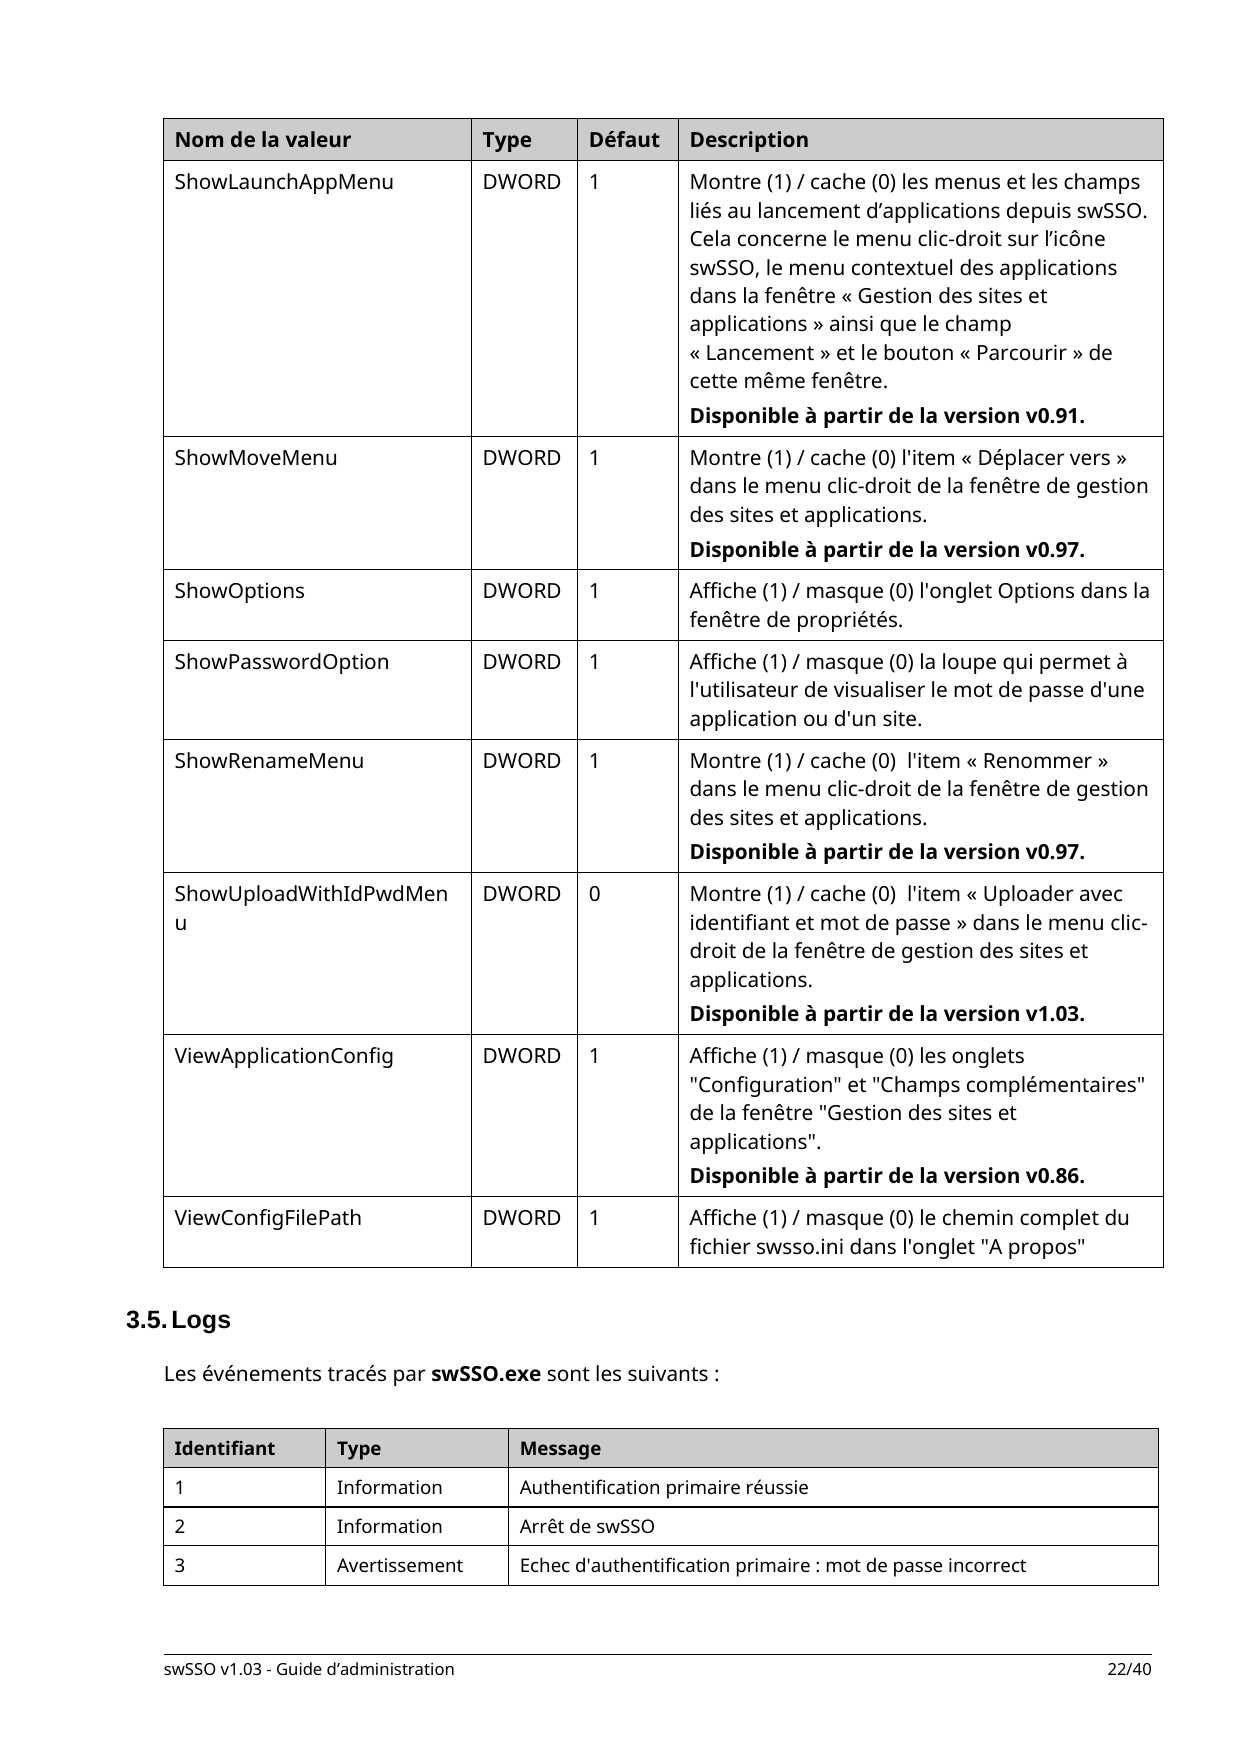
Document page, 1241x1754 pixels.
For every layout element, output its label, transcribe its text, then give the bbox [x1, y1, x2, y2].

table_cell Montre (1) / cache (0) les menus et les champs liés au lancement d’applications depuis swSSO. Cela concerne le menu clic-droit sur l’icône swSSO, le menu contextuel des applications dans la fenêtre « Gestion des sites et applications » ainsi que le champ « Lancement » et le bouton « Parcourir » de cette même fenêtre. Disponible à partir de la version v0.91. [679, 161, 1163, 436]
table_cell 0 [578, 873, 678, 1034]
table_cell Montre (1) / cache (0) l'item « Déplacer vers » dans le menu clic-droit de la fenêtre de gestion des sites et applications. Disponible à partir de la version v0.97. [679, 437, 1163, 569]
table_cell ShowMoveMenu [164, 437, 471, 569]
table_cell Authentification primaire réussie [509, 1468, 1158, 1506]
table_header Nom de la valeur [164, 119, 471, 160]
table_header Message [509, 1429, 1158, 1467]
table_cell Arrêt de swSSO [509, 1508, 1158, 1545]
table_cell 3 [164, 1546, 325, 1584]
table_cell DWORD [472, 1035, 577, 1196]
table_cell Avertissement [326, 1546, 508, 1584]
table_cell 1 [578, 1035, 678, 1196]
table_cell Information [326, 1468, 508, 1506]
table_cell 1 [578, 570, 678, 640]
table_cell DWORD [472, 740, 577, 872]
text Les événements tracés par swSSO.exe sont les suivants : [164, 1359, 1152, 1387]
table_cell 2 [164, 1508, 325, 1545]
table_cell Information [326, 1508, 508, 1545]
table_cell ShowPasswordOption [164, 641, 471, 739]
table_cell 1 [578, 161, 678, 436]
table_cell Montre (1) / cache (0) l'item « Renommer » dans le menu clic-droit de la fenêtre de gestion des sites et applications. Disponible à partir de la version v0.97. [679, 740, 1163, 872]
table_cell Affiche (1) / masque (0) les onglets "Configuration" et "Champs complémentaires" de la fenêtre "Gestion des sites et applications". Disponible à partir de la version v0.86. [679, 1035, 1163, 1196]
table_header Type [472, 119, 577, 160]
table_cell ViewConfigFilePath [164, 1197, 471, 1267]
table_header Identifiant [164, 1429, 325, 1467]
table_cell DWORD [472, 437, 577, 569]
table_cell DWORD [472, 641, 577, 739]
table_cell ShowLaunchAppMenu [164, 161, 471, 436]
table_cell ShowUploadWithIdPwdMenu [164, 873, 471, 1034]
table_header Défaut [578, 119, 678, 160]
subtitle Logs [126, 1305, 1152, 1334]
table_cell ViewApplicationConfig [164, 1035, 471, 1196]
table_cell DWORD [472, 570, 577, 640]
table_cell 1 [578, 740, 678, 872]
table_cell 1 [578, 1197, 678, 1267]
table_cell DWORD [472, 873, 577, 1034]
table_cell 1 [164, 1468, 325, 1506]
table_cell Affiche (1) / masque (0) l'onglet Options dans la fenêtre de propriétés. [679, 570, 1163, 640]
table_cell Affiche (1) / masque (0) la loupe qui permet à l'utilisateur de visualiser le mot de passe d'une application ou d'un site. [679, 641, 1163, 739]
table_cell 1 [578, 437, 678, 569]
table_cell Montre (1) / cache (0) l'item « Uploader avec identifiant et mot de passe » dans le menu clic-droit de la fenêtre de gestion des sites et applications. Disponible à partir de la version v1.03. [679, 873, 1163, 1034]
table_header Description [679, 119, 1163, 160]
table_cell ShowOptions [164, 570, 471, 640]
table_header Type [326, 1429, 508, 1467]
table_cell ShowRenameMenu [164, 740, 471, 872]
table_cell Echec d'authentification primaire : mot de passe incorrect [509, 1546, 1158, 1584]
table_cell DWORD [472, 161, 577, 436]
table_cell Affiche (1) / masque (0) le chemin complet du fichier swsso.ini dans l'onglet "A propos" [679, 1197, 1163, 1267]
table_cell DWORD [472, 1197, 577, 1267]
table_cell 1 [578, 641, 678, 739]
